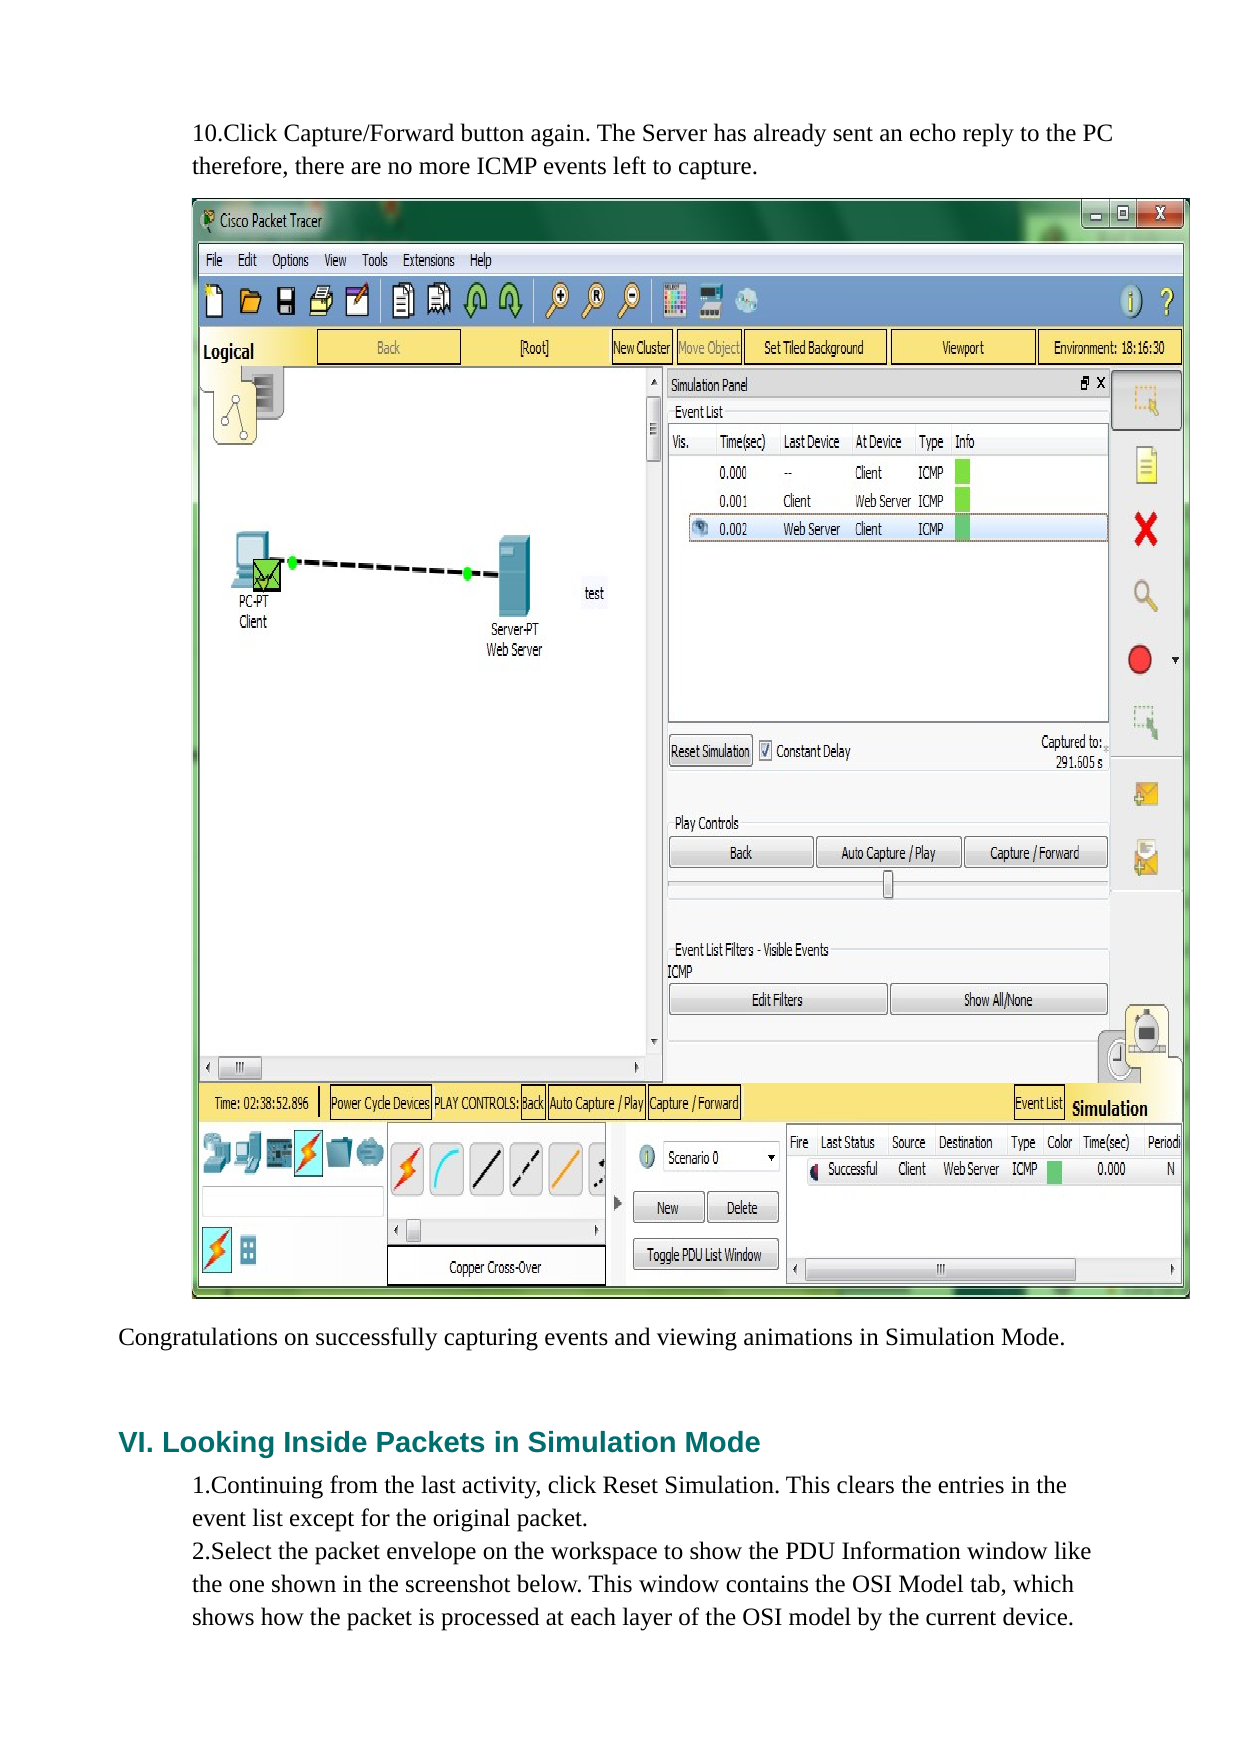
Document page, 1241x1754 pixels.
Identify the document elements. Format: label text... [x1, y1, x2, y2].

text Congratulations on successfully capturing events and viewing animations in Simulation Mode. [118, 1322, 1122, 1351]
list Click Capture/Forward button again. The Server has already sent an echo reply to the PC therefore, there are no more ICMP events left to capture. [118, 118, 1122, 180]
picture [191, 198, 1190, 1299]
list Continuing from the last activity, click Reset Simulation. This clears the entries in the event list except for the original packet. [118, 1470, 1122, 1532]
list Select the packet envelope on the workspace to show the PDU Information window like the one shown in the screenshot below. This window contains the OSI Model tab, which shows how the packet is processed at each layer of the OSI model by the current device. [118, 1536, 1122, 1631]
text VI. Looking Inside Packets in Simulation Mode [118, 1425, 1122, 1459]
